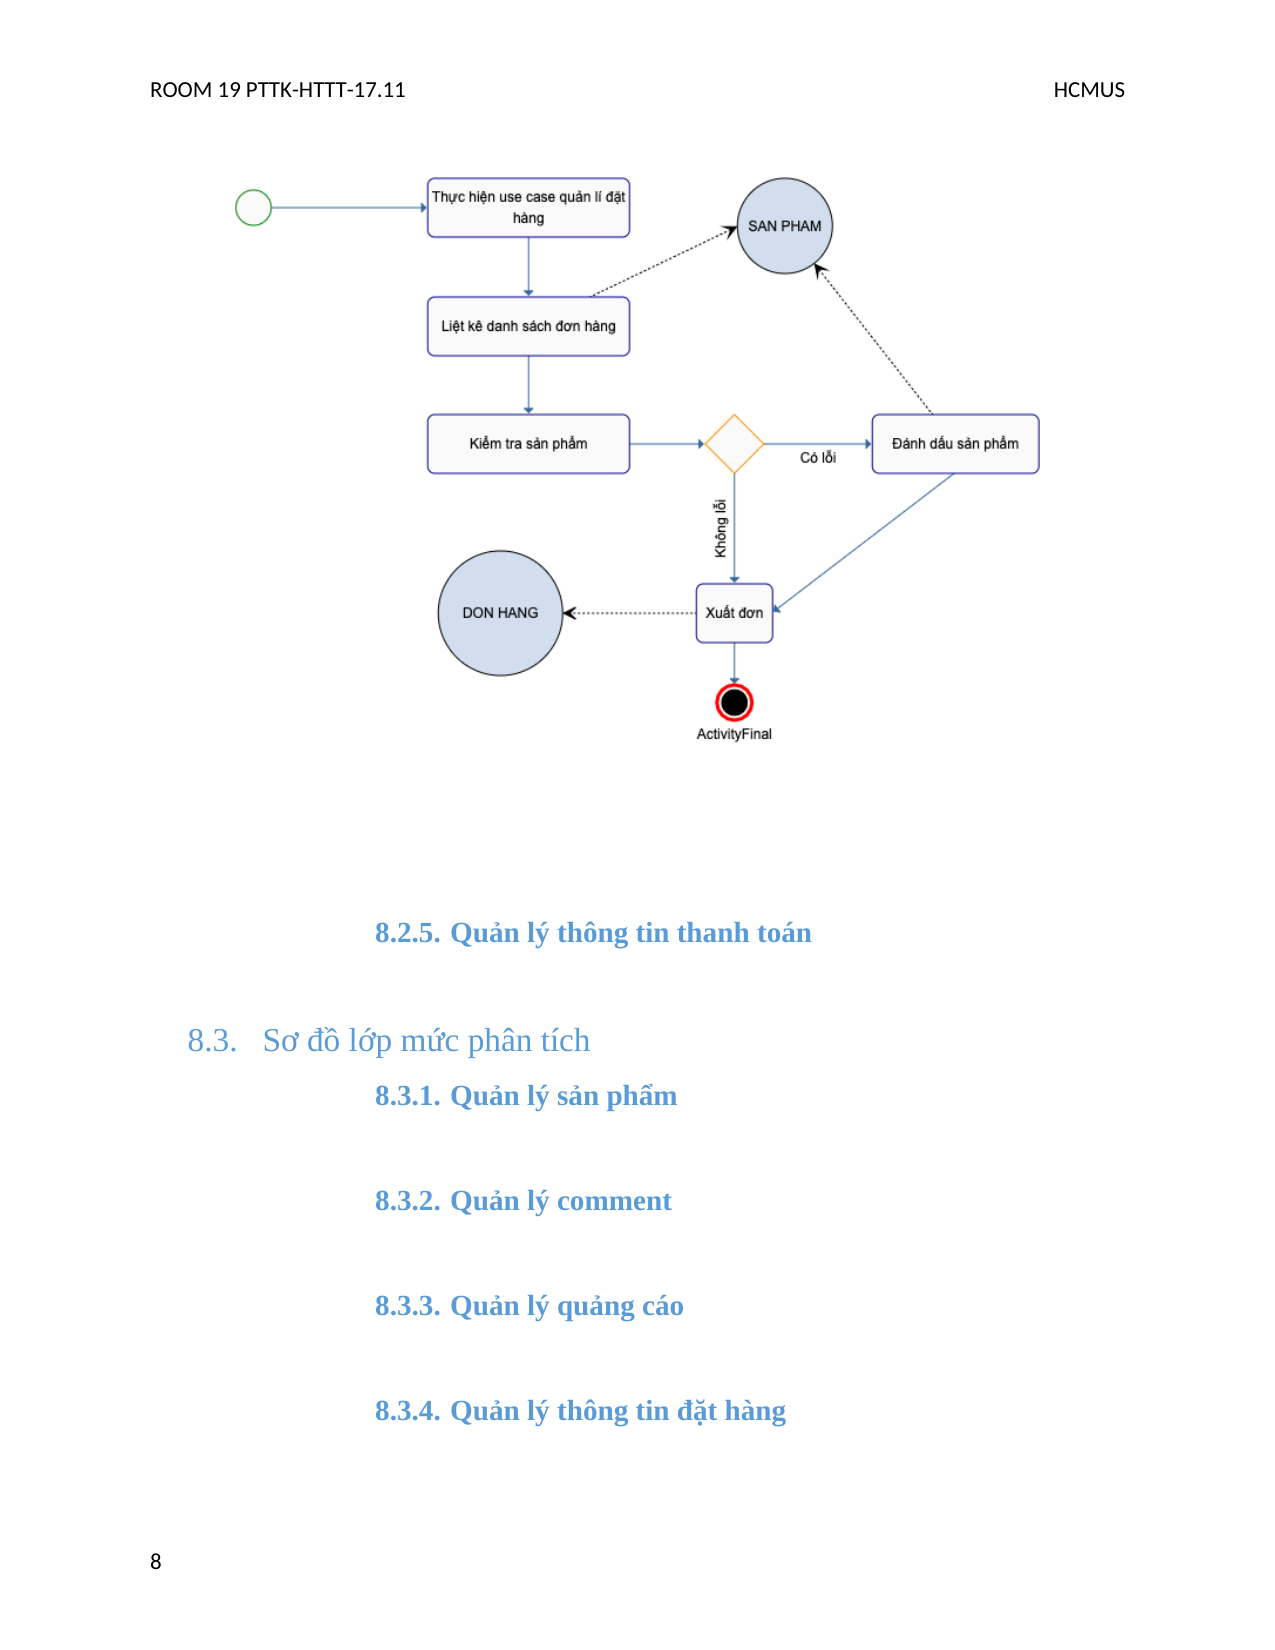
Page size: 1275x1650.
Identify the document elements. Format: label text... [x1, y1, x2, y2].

subtitle Quản lý thông tin thanh toán [375, 915, 1125, 949]
subtitle Sơ đồ lớp mức phân tích [187, 1020, 1125, 1059]
picture [207, 150, 1068, 772]
subtitle Quản lý comment [375, 1183, 1125, 1216]
subtitle Quản lý sản phẩm [375, 1078, 1125, 1111]
subtitle Quản lý quảng cáo [375, 1288, 1125, 1321]
subtitle Quản lý thông tin đặt hàng [375, 1393, 1125, 1426]
